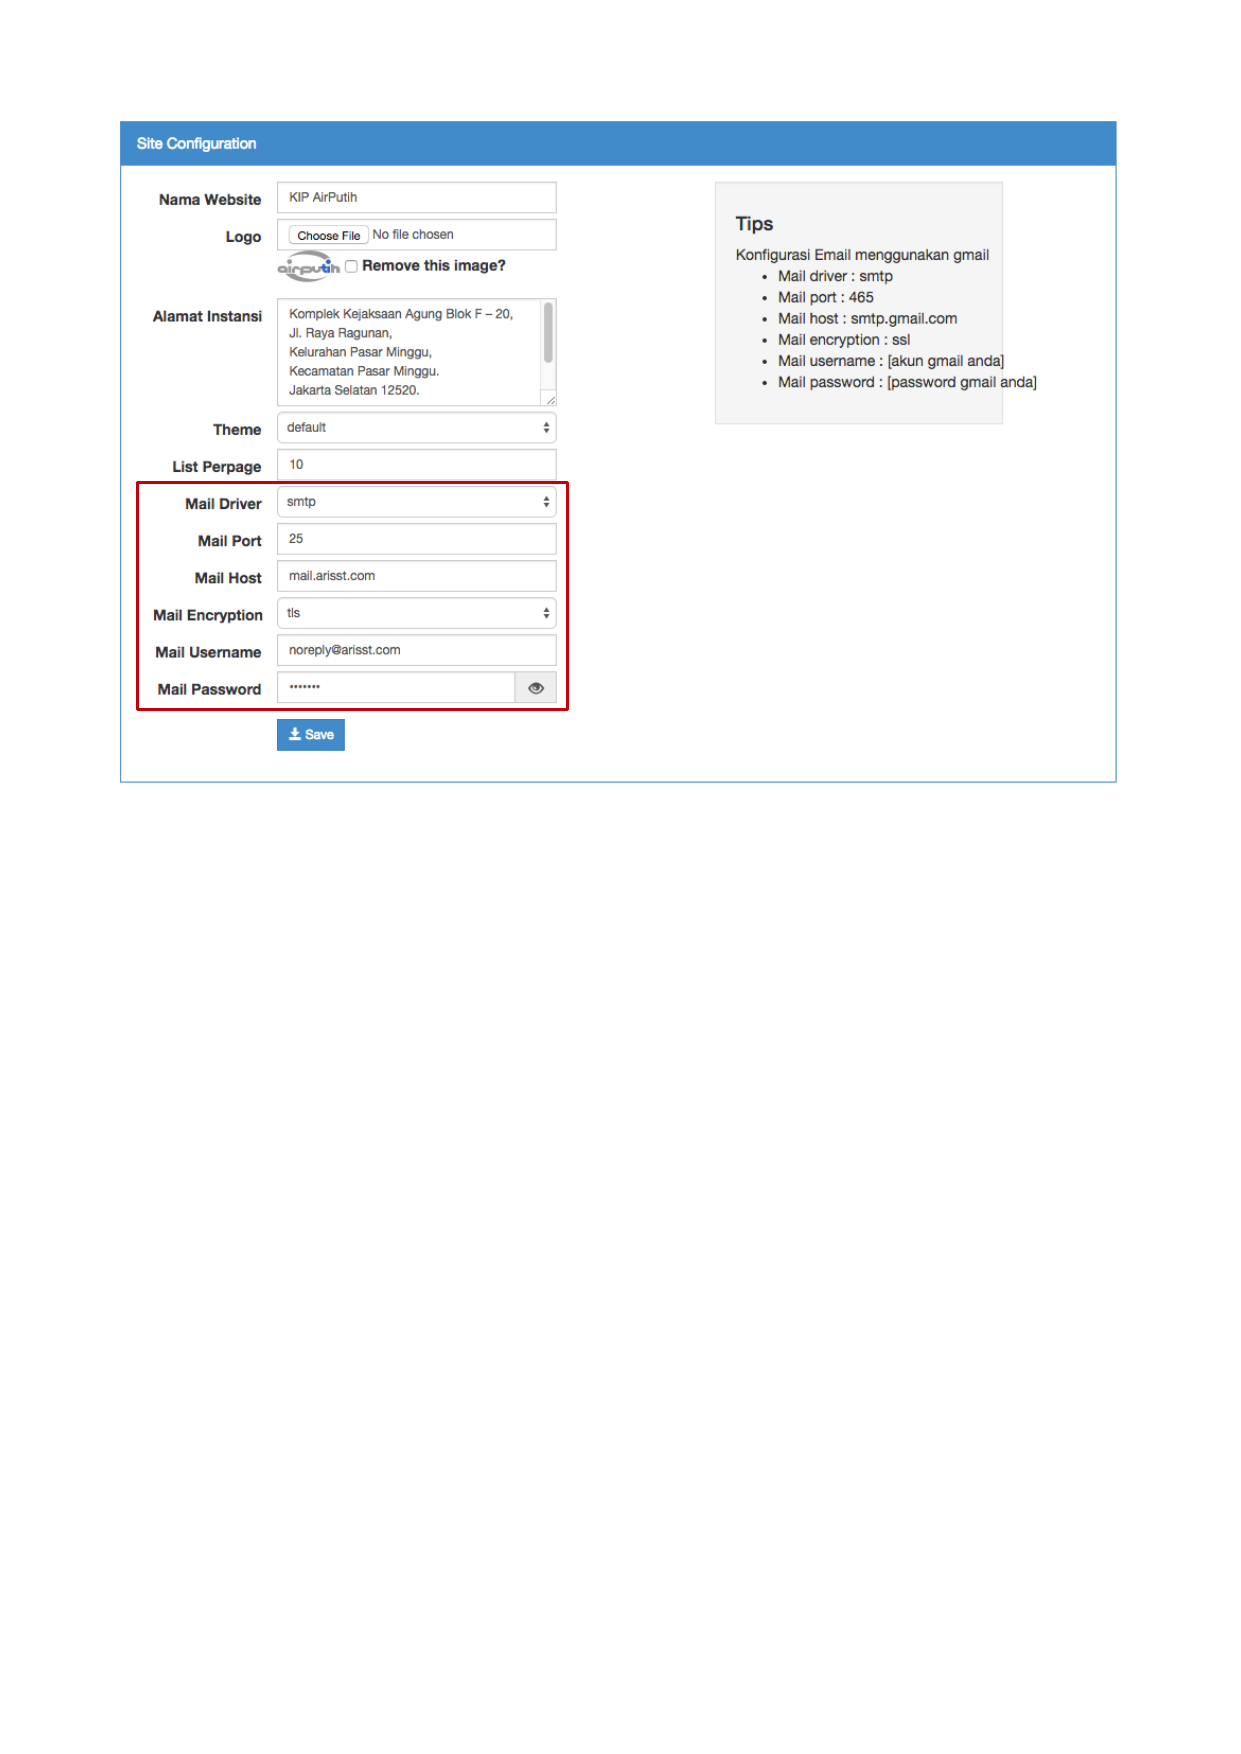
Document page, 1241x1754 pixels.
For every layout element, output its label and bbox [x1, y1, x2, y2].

picture [118, 118, 1123, 789]
